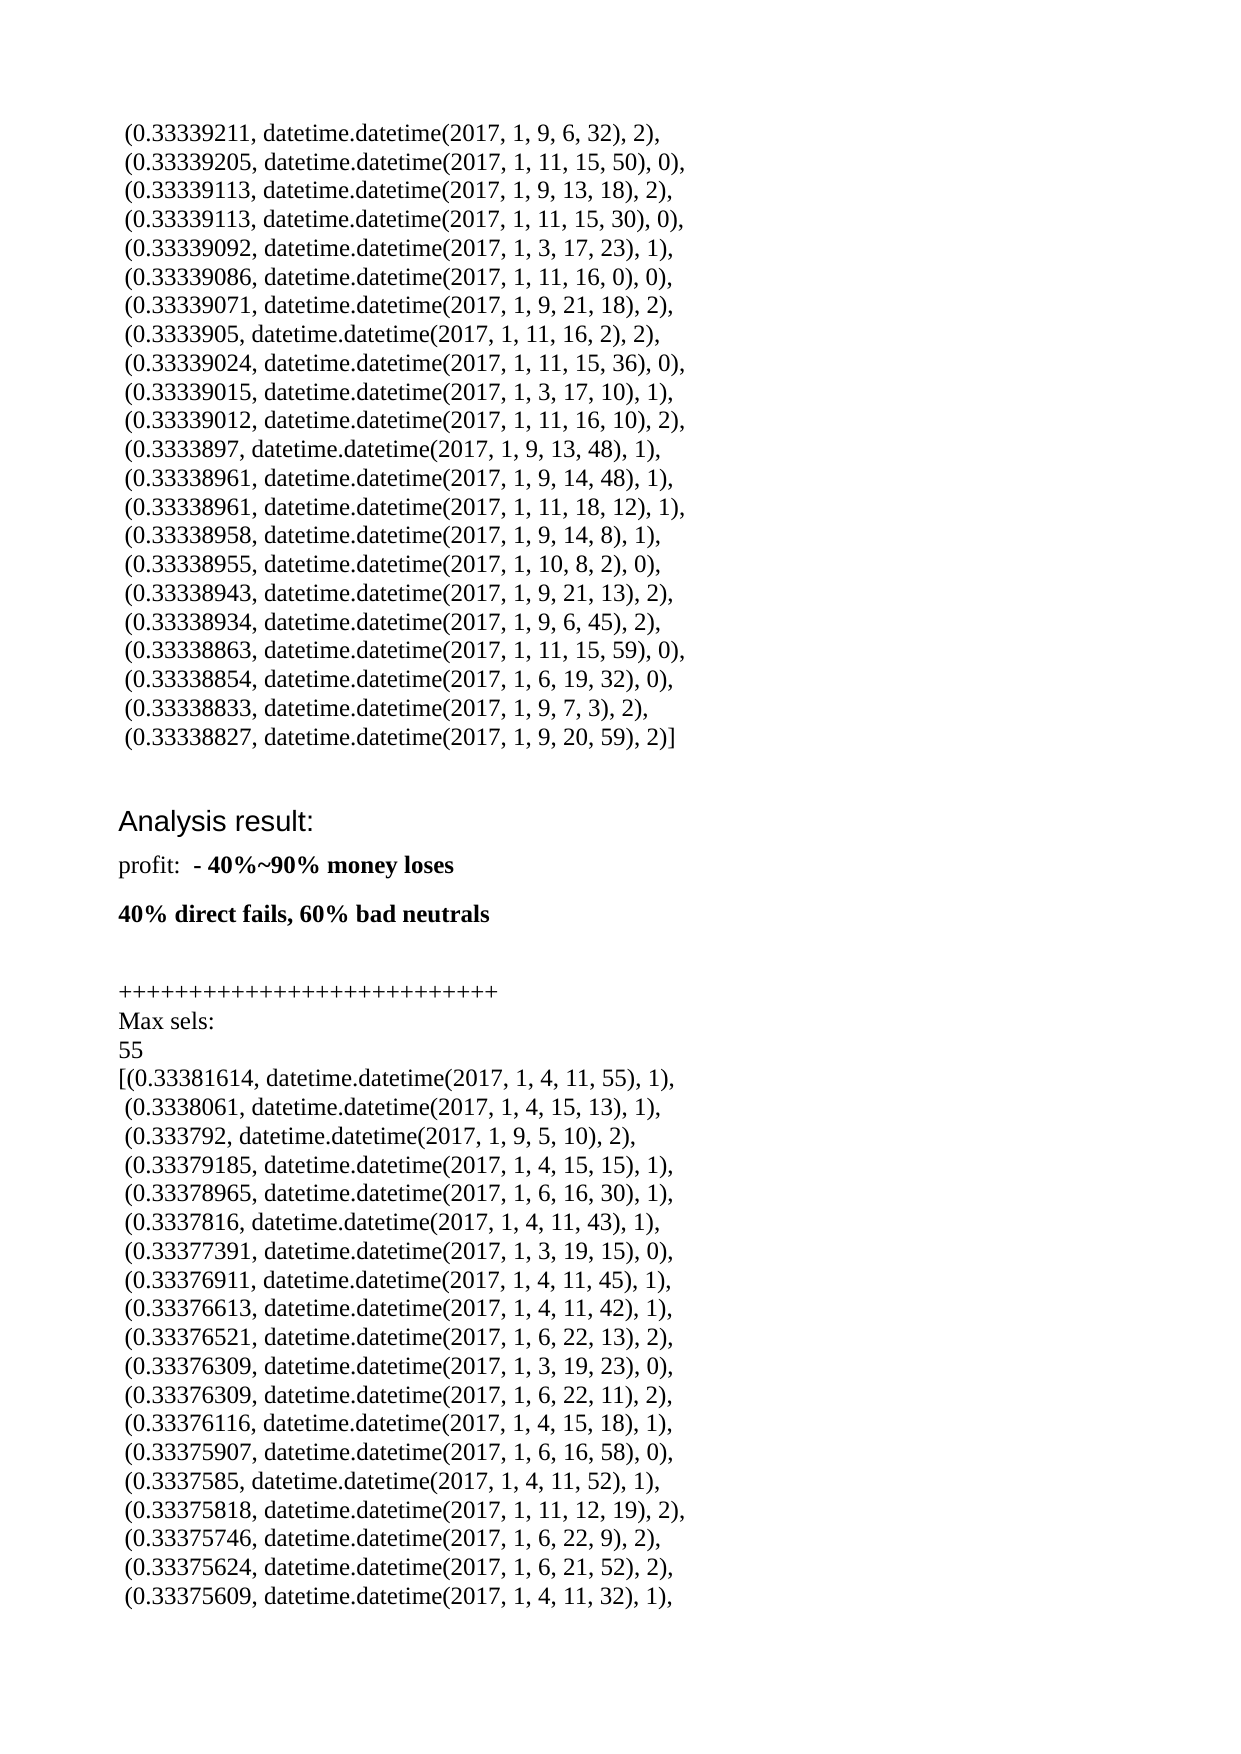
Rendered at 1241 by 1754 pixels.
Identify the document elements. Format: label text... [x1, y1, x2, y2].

text (0.3333897, datetime.datetime(2017, 1, 9, 13, 48), 1), [118, 434, 1122, 463]
text (0.33376309, datetime.datetime(2017, 1, 6, 22, 11), 2), [118, 1380, 1122, 1408]
text (0.33338958, datetime.datetime(2017, 1, 9, 14, 8), 1), [118, 521, 1122, 549]
text (0.333792, datetime.datetime(2017, 1, 9, 5, 10), 2), [118, 1121, 1122, 1150]
text profit: - 40%~90% money loses [118, 850, 1122, 879]
text 40% direct fails, 60% bad neutrals [118, 899, 1122, 928]
text (0.33377391, datetime.datetime(2017, 1, 3, 19, 15), 0), [118, 1236, 1122, 1265]
text (0.33376613, datetime.datetime(2017, 1, 4, 11, 42), 1), [118, 1293, 1122, 1322]
text (0.33339092, datetime.datetime(2017, 1, 3, 17, 23), 1), [118, 233, 1122, 262]
text 55 [118, 1035, 1122, 1063]
text (0.33375624, datetime.datetime(2017, 1, 6, 21, 52), 2), [118, 1552, 1122, 1581]
text (0.3337816, datetime.datetime(2017, 1, 4, 11, 43), 1), [118, 1207, 1122, 1236]
text (0.33339113, datetime.datetime(2017, 1, 11, 15, 30), 0), [118, 204, 1122, 233]
text (0.33375818, datetime.datetime(2017, 1, 11, 12, 19), 2), [118, 1495, 1122, 1523]
text (0.33375907, datetime.datetime(2017, 1, 6, 16, 58), 0), [118, 1437, 1122, 1466]
text (0.33339205, datetime.datetime(2017, 1, 11, 15, 50), 0), [118, 147, 1122, 176]
text (0.33375746, datetime.datetime(2017, 1, 6, 22, 9), 2), [118, 1523, 1122, 1552]
text (0.33338827, datetime.datetime(2017, 1, 9, 20, 59), 2)] [118, 722, 1122, 751]
text (0.33376116, datetime.datetime(2017, 1, 4, 15, 18), 1), [118, 1408, 1122, 1437]
text (0.33338955, datetime.datetime(2017, 1, 10, 8, 2), 0), [118, 549, 1122, 578]
text +++++++++++++++++++++++++++ [118, 977, 1122, 1006]
text Max sels: [118, 1006, 1122, 1035]
text (0.33338854, datetime.datetime(2017, 1, 6, 19, 32), 0), [118, 664, 1122, 693]
text (0.33338961, datetime.datetime(2017, 1, 11, 18, 12), 1), [118, 492, 1122, 521]
text (0.33339071, datetime.datetime(2017, 1, 9, 21, 18), 2), [118, 291, 1122, 319]
subtitle Analysis result: [118, 804, 1122, 838]
text (0.33379185, datetime.datetime(2017, 1, 4, 15, 15), 1), [118, 1150, 1122, 1178]
text (0.33376911, datetime.datetime(2017, 1, 4, 11, 45), 1), [118, 1265, 1122, 1293]
text (0.33339086, datetime.datetime(2017, 1, 11, 16, 0), 0), [118, 262, 1122, 291]
text (0.33339211, datetime.datetime(2017, 1, 9, 6, 32), 2), [118, 118, 1122, 147]
text (0.3338061, datetime.datetime(2017, 1, 4, 15, 13), 1), [118, 1092, 1122, 1121]
text (0.33376309, datetime.datetime(2017, 1, 3, 19, 23), 0), [118, 1351, 1122, 1380]
text (0.33338961, datetime.datetime(2017, 1, 9, 14, 48), 1), [118, 463, 1122, 492]
text (0.33339015, datetime.datetime(2017, 1, 3, 17, 10), 1), [118, 377, 1122, 406]
text (0.33339012, datetime.datetime(2017, 1, 11, 16, 10), 2), [118, 406, 1122, 434]
text (0.33338833, datetime.datetime(2017, 1, 9, 7, 3), 2), [118, 693, 1122, 722]
text (0.33376521, datetime.datetime(2017, 1, 6, 22, 13), 2), [118, 1322, 1122, 1351]
text (0.33338863, datetime.datetime(2017, 1, 11, 15, 59), 0), [118, 636, 1122, 664]
text (0.33378965, datetime.datetime(2017, 1, 6, 16, 30), 1), [118, 1178, 1122, 1207]
text (0.33338934, datetime.datetime(2017, 1, 9, 6, 45), 2), [118, 607, 1122, 636]
text (0.3333905, datetime.datetime(2017, 1, 11, 16, 2), 2), [118, 319, 1122, 348]
text (0.33375609, datetime.datetime(2017, 1, 4, 11, 32), 1), [118, 1581, 1122, 1610]
text (0.33339024, datetime.datetime(2017, 1, 11, 15, 36), 0), [118, 348, 1122, 377]
text (0.3337585, datetime.datetime(2017, 1, 4, 11, 52), 1), [118, 1466, 1122, 1495]
text (0.33338943, datetime.datetime(2017, 1, 9, 21, 13), 2), [118, 578, 1122, 607]
text [(0.33381614, datetime.datetime(2017, 1, 4, 11, 55), 1), [118, 1063, 1122, 1092]
text (0.33339113, datetime.datetime(2017, 1, 9, 13, 18), 2), [118, 176, 1122, 204]
